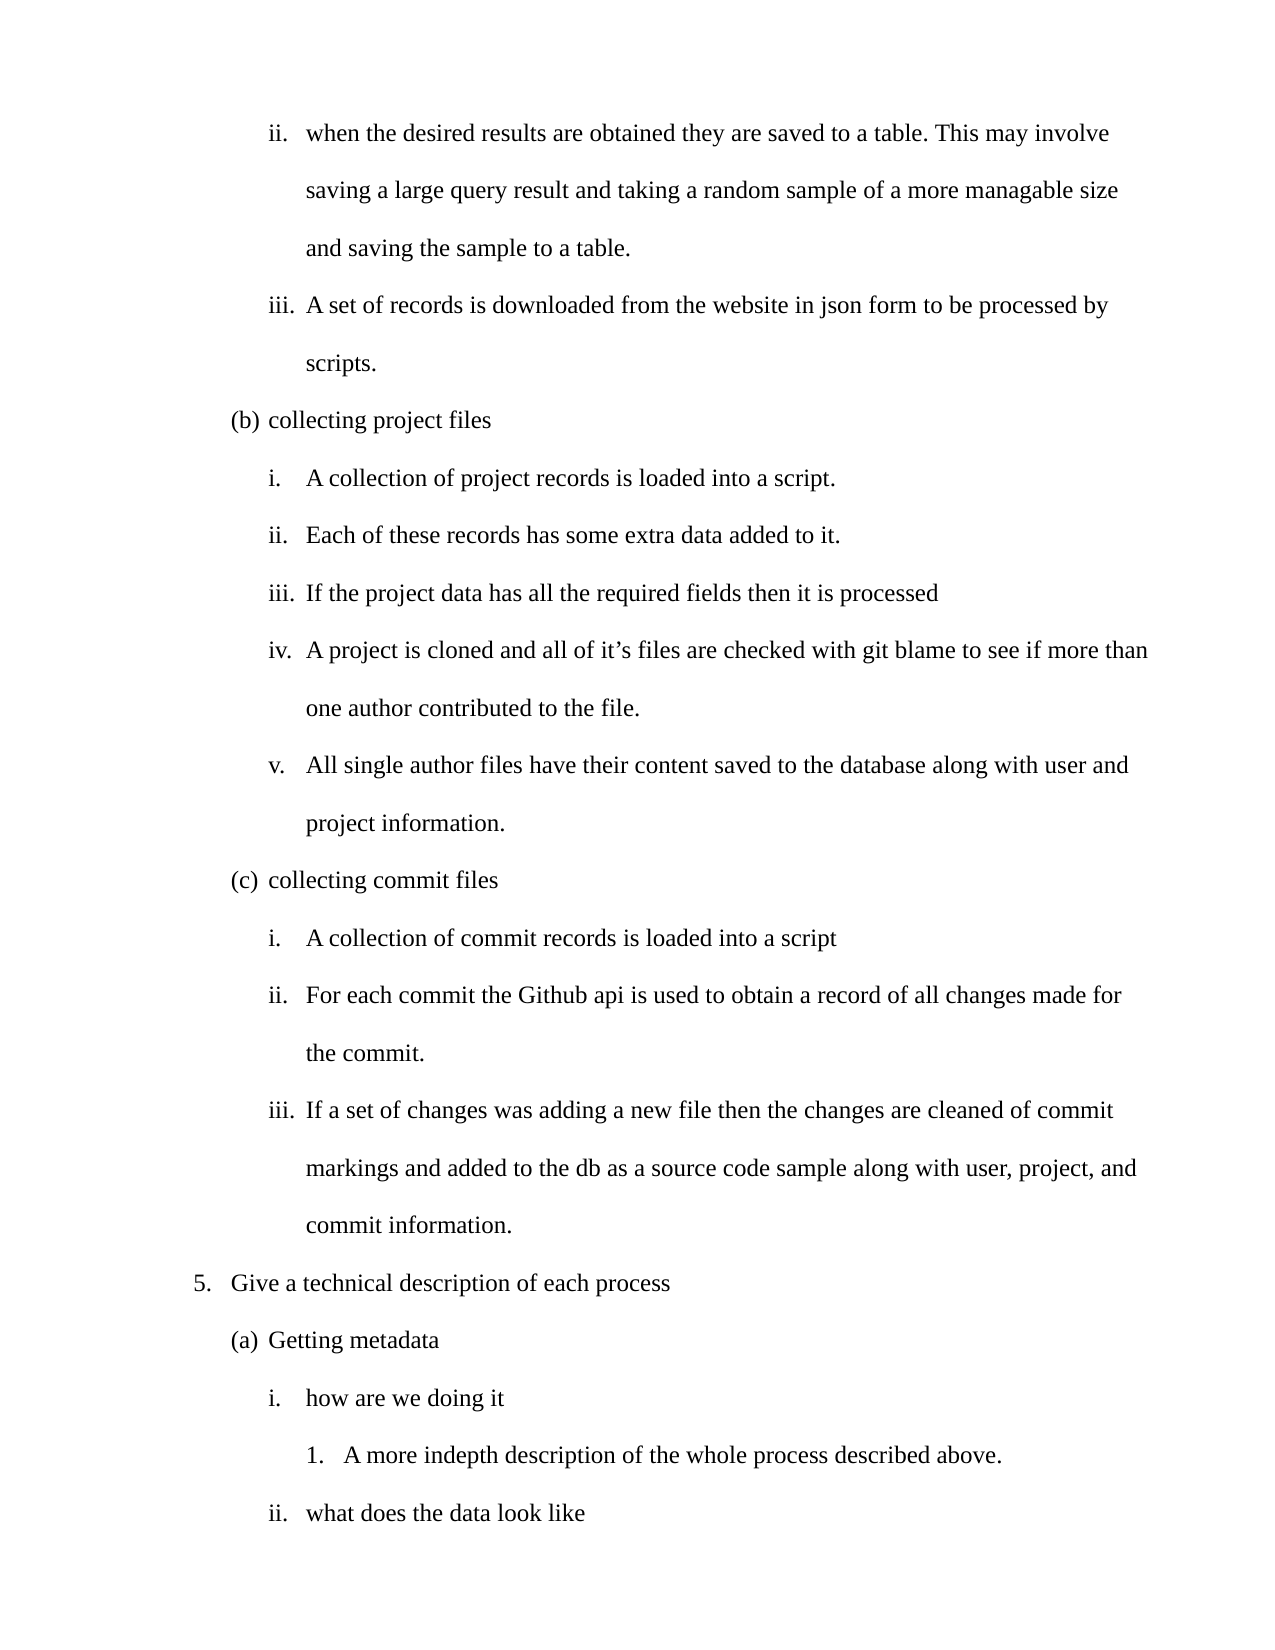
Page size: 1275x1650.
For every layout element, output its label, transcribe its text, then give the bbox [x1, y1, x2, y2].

list how are we doing it [268, 1383, 1157, 1412]
list what does the data look like [268, 1498, 1157, 1527]
list Getting metadata [231, 1326, 1157, 1354]
list If the project data has all the required fields then it is processed [268, 578, 1157, 607]
list A collection of project records is loaded into a script. [268, 463, 1157, 492]
list when the desired results are obtained they are saved to a table. This may involve saving a large query result and taking a random sample of a more managable size and saving the sample to a table. [268, 118, 1157, 262]
list A more indepth description of the whole process described above. [306, 1441, 1157, 1469]
list collecting project files [231, 406, 1157, 434]
list collecting commit files [231, 866, 1157, 894]
list If a set of changes was adding a new file then the changes are cleaned of commit markings and added to the db as a source code sample along with user, project, and commit information. [268, 1096, 1157, 1239]
list Each of these records has some extra data added to it. [268, 521, 1157, 549]
list Give a technical description of each process [193, 1268, 1157, 1297]
list For each commit the Github api is used to obtain a record of all changes made for the commit. [268, 981, 1157, 1067]
list A project is cloned and all of it’s files are checked with git blame to see if more than one author contributed to the file. [268, 636, 1157, 722]
list A set of records is downloaded from the website in json form to be processed by scripts. [268, 291, 1157, 377]
list All single author files have their content saved to the database along with user and project information. [268, 751, 1157, 837]
list A collection of commit records is loaded into a script [268, 923, 1157, 952]
